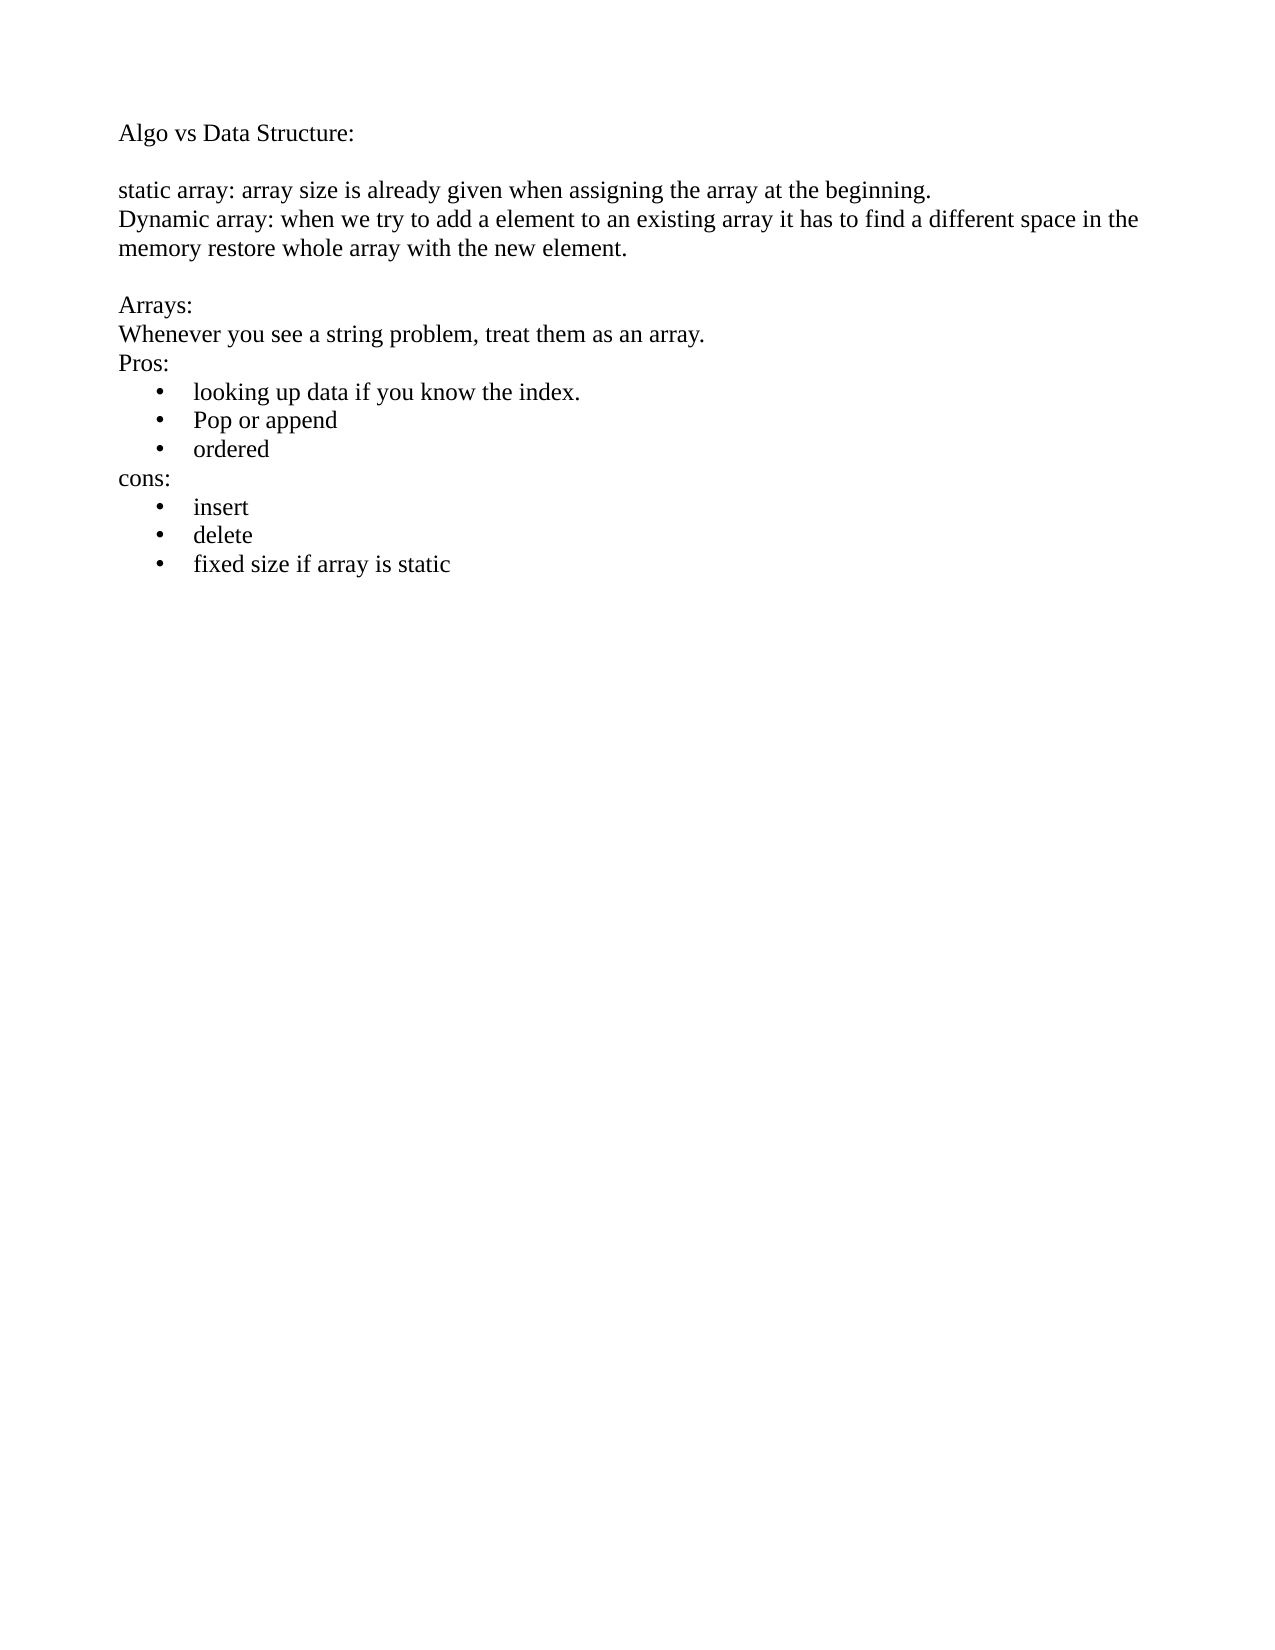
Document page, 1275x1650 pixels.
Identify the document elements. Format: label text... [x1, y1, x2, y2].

list Pop or append [156, 406, 1157, 434]
text Algo vs Data Structure: [118, 118, 1157, 147]
text Arrays: [118, 291, 1157, 319]
list looking up data if you know the index. [156, 377, 1157, 406]
text cons: [118, 463, 1157, 492]
list insert [156, 492, 1157, 521]
list fixed size if array is static [156, 549, 1157, 578]
text Dynamic array: when we try to add a element to an existing array it has to find a different space in the memory restore whole array with the new element. [118, 204, 1157, 262]
text static array: array size is already given when assigning the array at the beginning. [118, 176, 1157, 204]
list ordered [156, 434, 1157, 463]
text Pros: [118, 348, 1157, 377]
text Whenever you see a string problem, treat them as an array. [118, 319, 1157, 348]
list delete [156, 521, 1157, 549]
